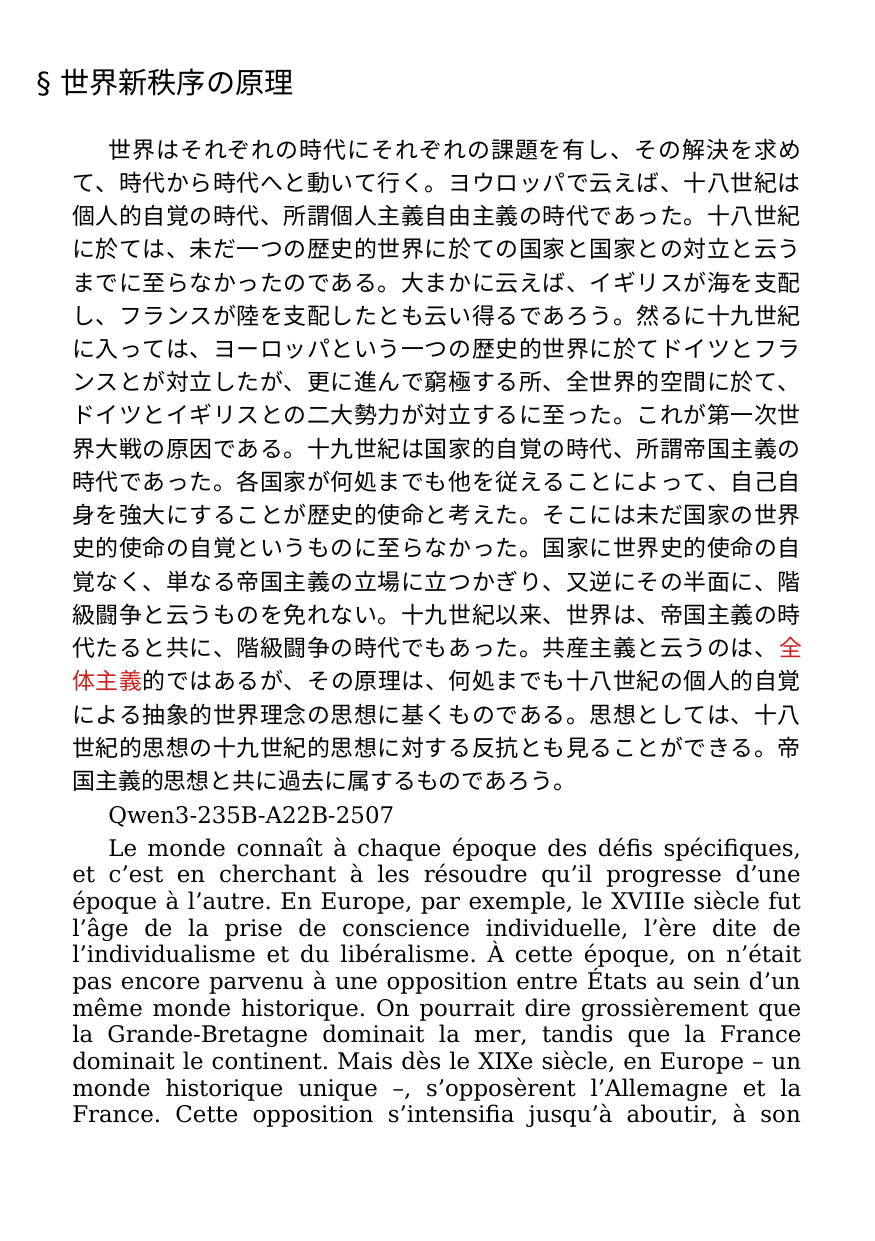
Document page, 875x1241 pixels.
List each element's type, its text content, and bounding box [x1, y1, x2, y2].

subtitle § 世界新秩序の原理 [36, 60, 838, 102]
text 世界はそれぞれの時代にそれぞれの課題を有し、その解決を求めて、時代から時代へと動いて行く。ヨウロッパで云えば、十八世紀は個人的自覚の時代、所謂個人主義自由主義の時代であった。十八世紀に於ては、未だ一つの歴史的世界に於ての国家と国家との対立と云うまでに至らなかったのである。大まかに云えば、イギリスが海を支配し、フランスが陸を支配したとも云い得るであろう。然るに十九世紀に入っては、ヨーロッパという一つの歴史的世界に於てドイツとフランスとが対立したが、更に進んで窮極する所、全世界的空間に於て、ドイツとイギリスとの二大勢力が対立するに至った。これが第一次世界大戦の原因である。十九世紀は国家的自覚の時代、所謂帝国主義の時代であった。各国家が何処までも他を従えることによって、自己自身を強大にすることが歴史的使命と考えた。そこには未だ国家の世界史的使命の自覚というものに至らなかった。国家に世界史的使命の自覚なく、単なる帝国主義の立場に立つかぎり、又逆にその半面に、階級闘争と云うものを免れない。十九世紀以来、世界は、帝国主義の時代たると共に、階級闘争の時代でもあった。共産主義と云うのは、全体主義的ではあるが、その原理は、何処までも十八世紀の個人的自覚による抽象的世界理念の思想に基くものである。思想としては、十八世紀的思想の十九世紀的思想に対する反抗とも見ることができる。帝国主義的思想と共に過去に属するものであろう。 [72, 132, 802, 796]
text Le monde connaît à chaque époque des défis spécifiques, et c’est en cherchant à les résoudre qu’il progresse d’une époque à l’autre. En Europe, par exemple, le XVIIIe siècle fut l’âge de la prise de conscience individuelle, l’ère dite de l’individualisme et du libéralisme. À cette époque, on n’était pas encore parvenu à une opposition entre États au sein d’un même monde historique. On pourrait dire grossièrement que la Grande-Bretagne dominait la mer, tandis que la France dominait le continent. Mais dès le XIXe siècle, en Europe – un monde historique unique –, s’opposèrent l’Allemagne et la France. Cette opposition s’intensifia jusqu’à aboutir, à son [72, 835, 802, 1128]
text Qwen3-235B-A22B-2507 [72, 802, 802, 829]
